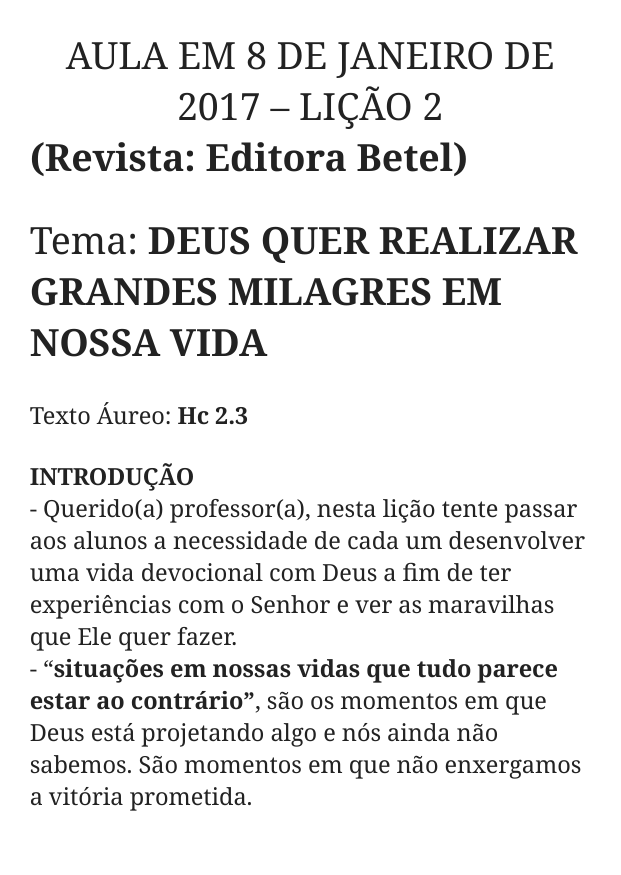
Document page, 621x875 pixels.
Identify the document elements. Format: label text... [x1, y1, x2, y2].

text - “situações em nossas vidas que tudo parece estar ao contrário”, são os momentos em que Deus está projetando algo e nós ainda não sabemos. São momentos em que não enxergamos a vitória prometida. [29, 652, 591, 812]
text Texto Áureo: Hc 2.3 [29, 400, 591, 432]
text - Querido(a) professor(a), nesta lição tente passar aos alunos a necessidade de cada um desenvolver uma vida devocional com Deus a fim de ter experiências com o Senhor e ver as maravilhas que Ele quer fazer. [29, 492, 591, 652]
text (Revista: Editora Betel) [29, 132, 591, 183]
text Tema: DEUS QUER REALIZAR GRANDES MILAGRES EM NOSSA VIDA [29, 214, 591, 368]
text INTRODUÇÃO [29, 460, 591, 492]
text AULA EM 8 DE JANEIRO DE 2017 – LIÇÃO 2 [29, 29, 591, 132]
